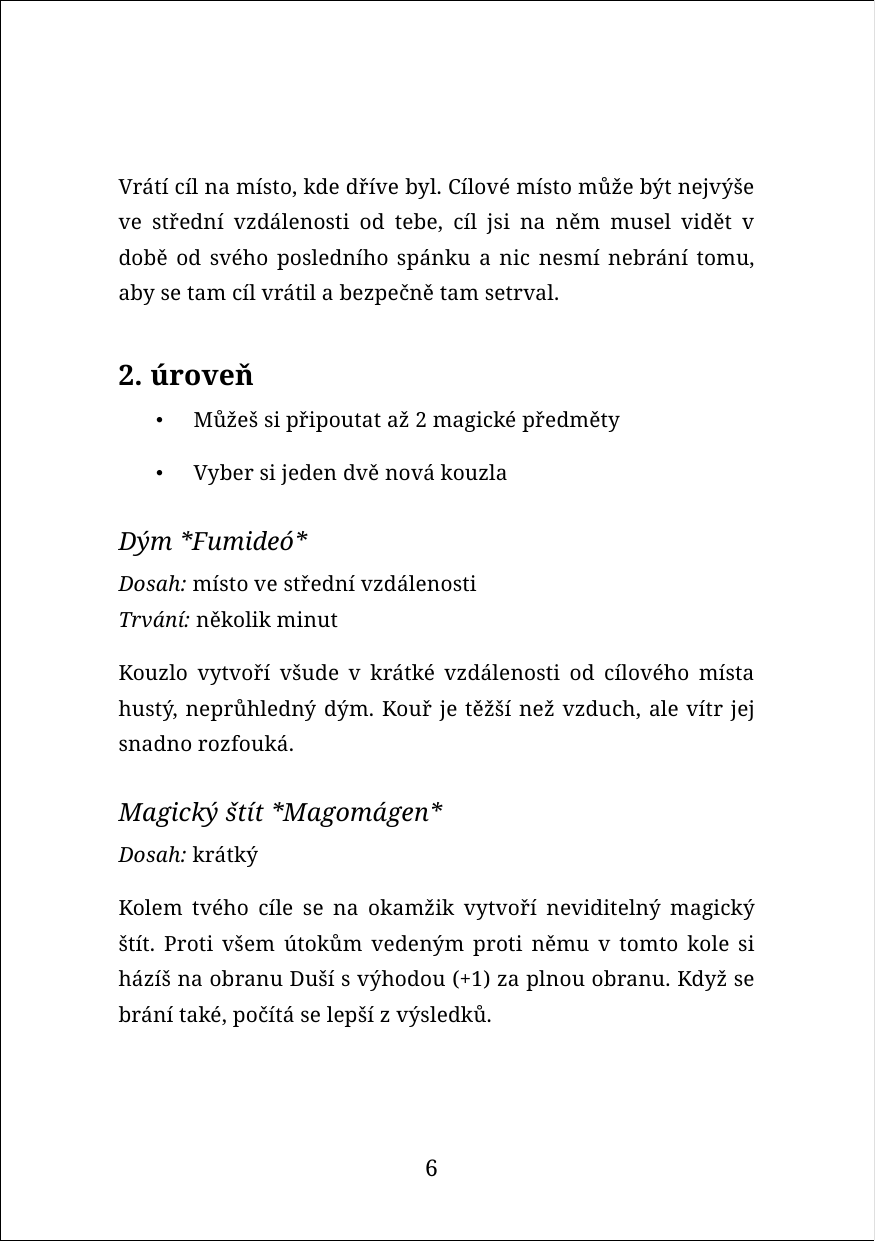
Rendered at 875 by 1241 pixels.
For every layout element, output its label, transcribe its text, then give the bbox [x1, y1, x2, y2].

text Kouzlo vytvoří všude v krátké vzdálenosti od cílového místa hustý, neprůhledný dým. Kouř je těžší než vzduch, ale vítr jej snadno rozfouká. [118, 658, 756, 758]
subtitle Dým *Fumideó* [118, 523, 756, 558]
list Můžeš si připoutat až 2 magické předměty [156, 405, 756, 434]
text Vrátí cíl na místo, kde dříve byl. Cílové místo může být nejvýše ve střední vzdálenosti od tebe, cíl jsi na něm musel vidět v době od svého posledního spánku a nic nesmí nebrání tomu, aby se tam cíl vrátil a bezpečně tam setrval. [118, 172, 756, 307]
subtitle Magický štít *Magomágen* [118, 794, 756, 828]
text Dosah: krátký [118, 840, 756, 868]
text Kolem tvého cíle se na okamžik vytvoří neviditelný magický štít. Proti všem útokům vedeným proti němu v tomto kole si házíš na obranu Duší s výhodou (+1) za plnou obranu. Když se brání také, počítá se lepší z výsledků. [118, 893, 756, 1028]
subtitle 2. úroveň [118, 355, 756, 393]
list Vyber si jeden dvě nová kouzla [156, 458, 756, 487]
text Dosah: místo ve střední vzdálenosti Trvání: několik minut [118, 569, 756, 633]
